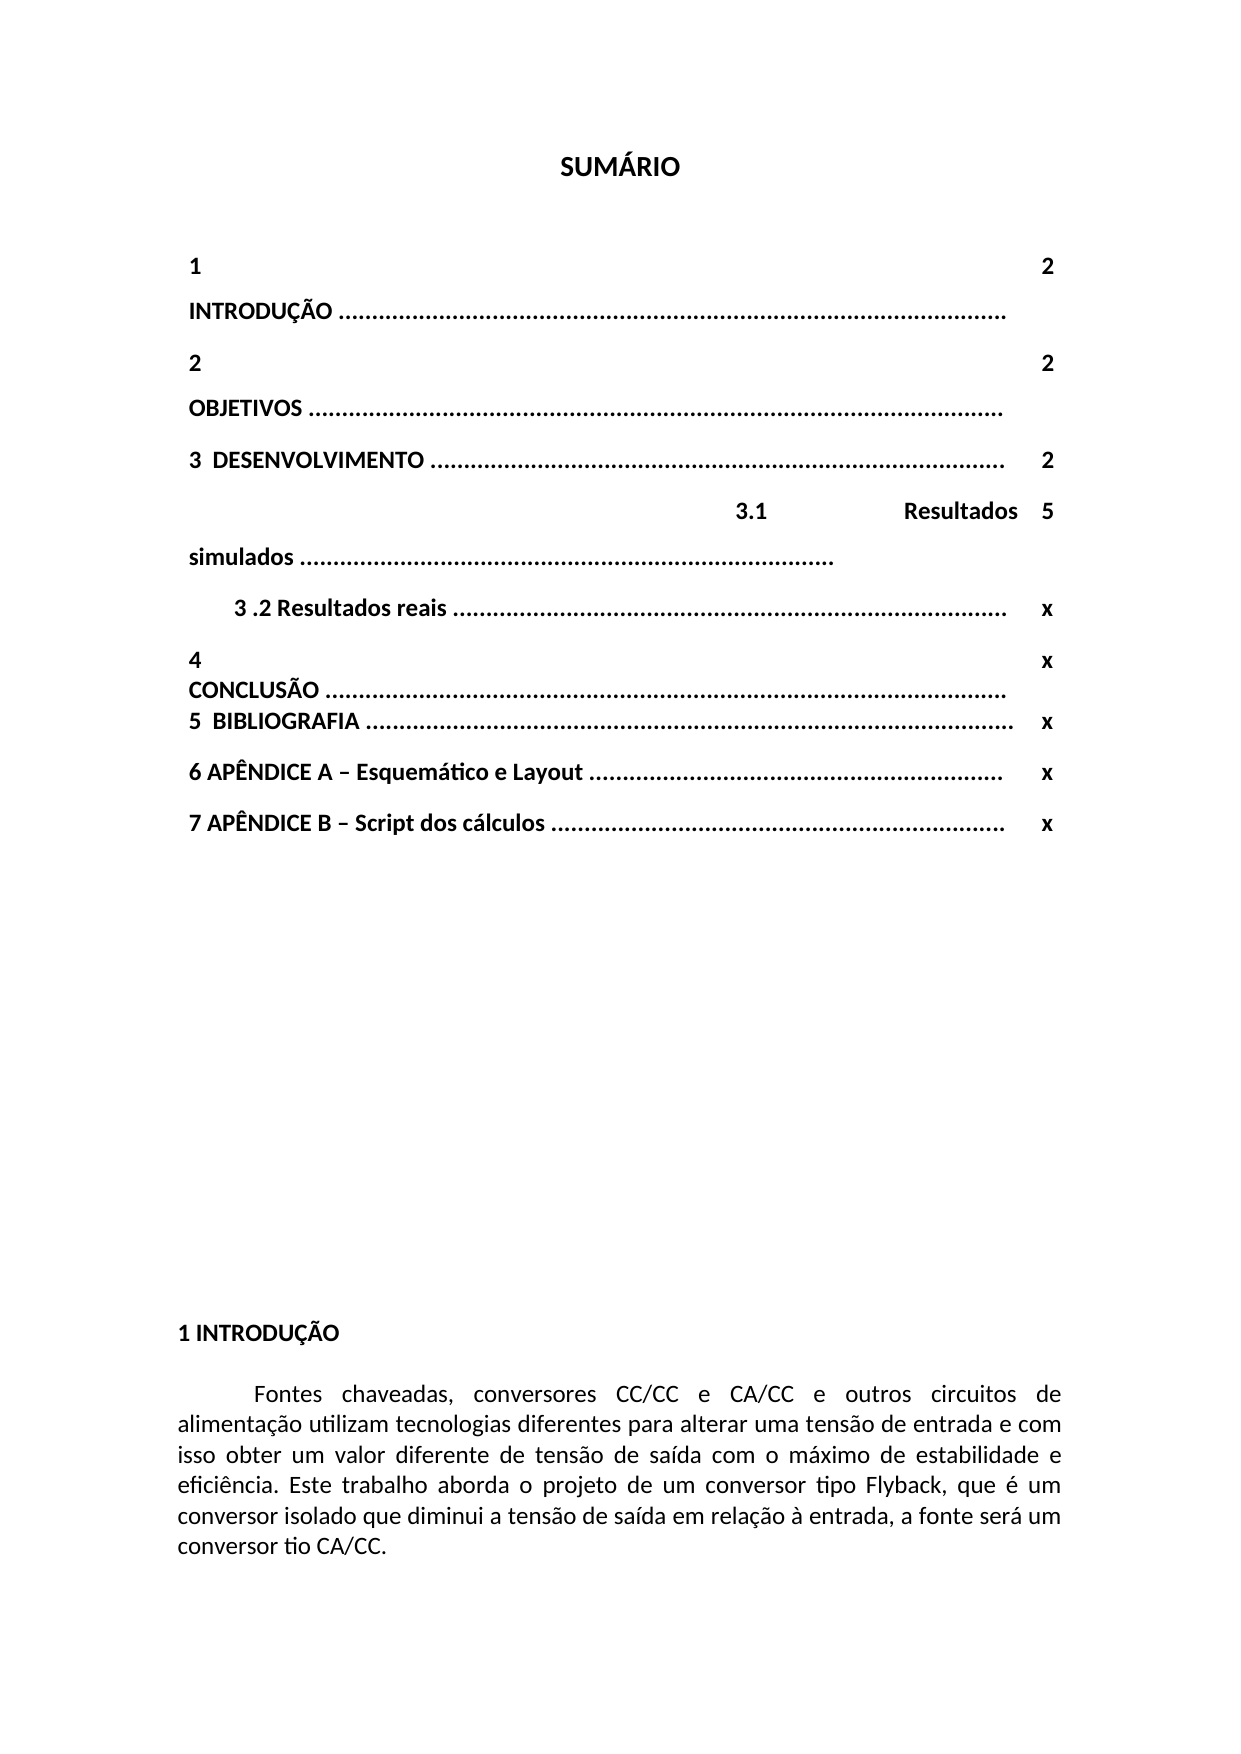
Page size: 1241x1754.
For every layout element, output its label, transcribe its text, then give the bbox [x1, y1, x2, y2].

table_cell 5 BIBLIOGRAFIA ................................................................................................. [177, 705, 1030, 756]
table_cell 4 CONCLUSÃO ...................................................................................................... [177, 644, 1030, 705]
table_cell x [1030, 593, 1078, 644]
subtitle 1 INTRODUÇÃO [177, 1317, 1063, 1347]
text Fontes chaveadas, conversores CC/CC e CA/CC e outros circuitos de alimentação utilizam tecnologias diferentes para alterar uma tensão de entrada e com isso obter um valor diferente de tensão de saída com o máximo de estabilidade e eficiência. Este trabalho aborda o projeto de um conversor tipo Flyback, que é um conversor isolado que diminui a tensão de saída em relação à entrada, a fonte será um conversor tio CA/CC. [177, 1378, 1063, 1561]
table_cell x [1030, 644, 1078, 705]
table_cell 3.1 Resultados simulados ................................................................................ [177, 495, 1030, 592]
table_header 1 INTRODUÇÃO .................................................................................................... [177, 250, 1030, 347]
table_cell x [1030, 808, 1078, 859]
table_cell x [1030, 705, 1078, 756]
subtitle SUMÁRIO [177, 148, 1063, 183]
table_cell 2 OBJETIVOS ........................................................................................................ [177, 347, 1030, 444]
table_cell 2 [1030, 347, 1078, 444]
table_cell 2 [1030, 444, 1078, 495]
table_cell 7 APÊNDICE B – Script dos cálculos .................................................................... [177, 808, 1030, 859]
table_cell 6 APÊNDICE A – Esquemático e Layout .............................................................. [177, 756, 1030, 807]
table_cell x [1030, 756, 1078, 807]
table_header 2 [1030, 250, 1078, 347]
table_cell 3 .2 Resultados reais ................................................................................... [177, 593, 1030, 644]
table_cell 3 DESENVOLVIMENTO ...................................................................................... [177, 444, 1030, 495]
table_cell 5 [1030, 495, 1078, 592]
